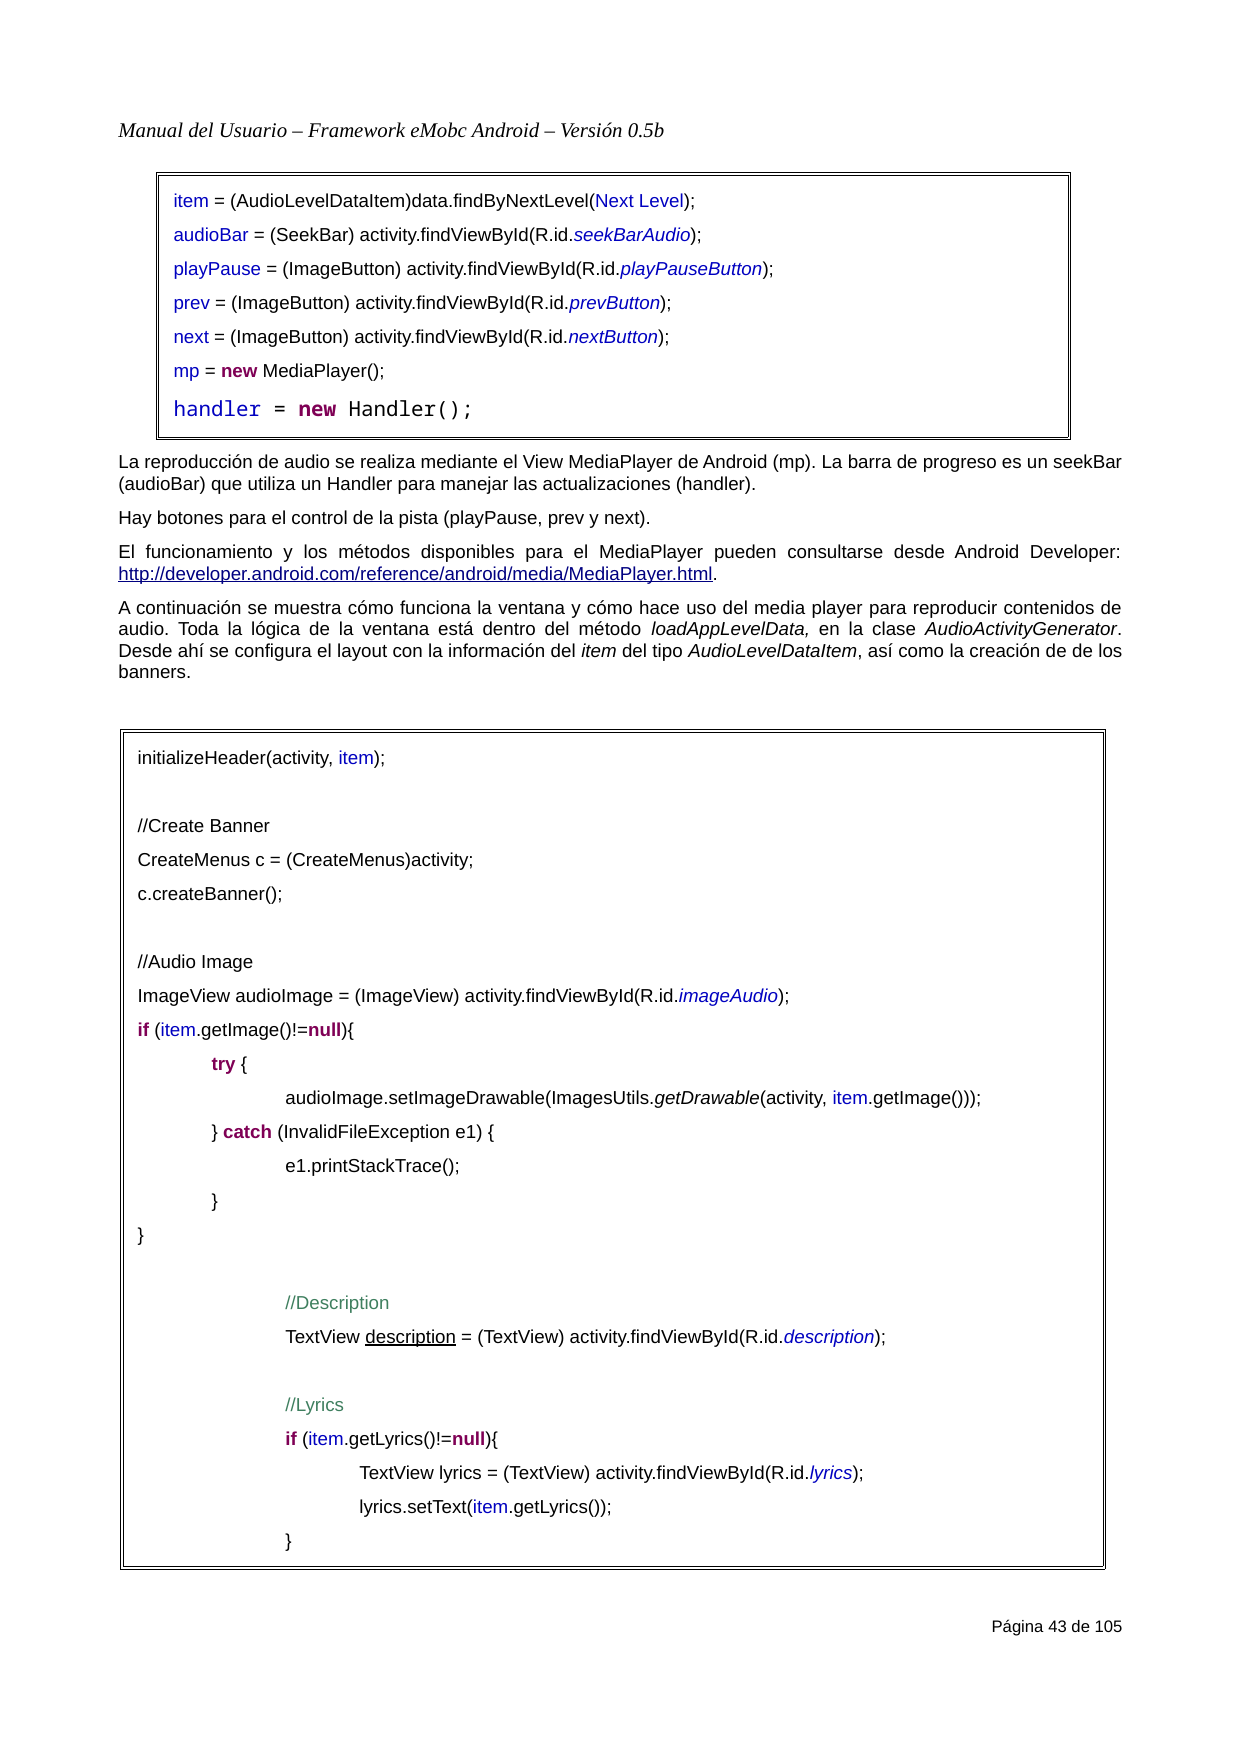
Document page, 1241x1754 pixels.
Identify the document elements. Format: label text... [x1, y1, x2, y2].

text mp = new MediaPlayer(); [173, 360, 1053, 381]
text item = (AudioLevelDataItem)data.findByNextLevel(Next Level); [173, 189, 1053, 211]
text } [137, 1189, 1088, 1211]
text e1.printStackTrace(); [137, 1155, 1088, 1177]
text CreateMenus c = (CreateMenus)activity; [137, 849, 1088, 870]
text //Create Banner [137, 815, 1088, 836]
text Hay botones para el control de la pista (playPause, prev y next). [118, 507, 1122, 528]
text if (item.getLyrics()!=null){ [137, 1428, 1088, 1449]
text lyrics.setText(item.getLyrics()); [137, 1496, 1088, 1517]
text prev = (ImageButton) activity.findViewById(R.id.prevButton); [173, 292, 1053, 313]
text //Description [137, 1292, 1088, 1313]
text } [137, 1530, 1088, 1552]
text handler = new Handler(); [173, 394, 1053, 422]
text audioBar = (SeekBar) activity.findViewById(R.id.seekBarAudio); [173, 224, 1053, 245]
text //Audio Image [137, 951, 1088, 972]
text } [137, 1223, 1088, 1245]
text TextView lyrics = (TextView) activity.findViewById(R.id.lyrics); [137, 1462, 1088, 1483]
text //Lyrics [137, 1394, 1088, 1415]
text playPause = (ImageButton) activity.findViewById(R.id.playPauseButton); [173, 258, 1053, 279]
text ImageView audioImage = (ImageView) activity.findViewById(R.id.imageAudio); [137, 985, 1088, 1007]
text } catch (InvalidFileException e1) { [137, 1121, 1088, 1143]
text El funcionamiento y los métodos disponibles para el MediaPlayer pueden consultarse desde Android Developer: http://developer.android.com/reference/android/media/MediaPlayer.html. [118, 541, 1122, 584]
text A continuación se muestra cómo funciona la ventana y cómo hace uso del media player para reproducir contenidos de audio. Toda la lógica de la ventana está dentro del método loadAppLevelData, en la clase AudioActivityGenerator. Desde ahí se configura el layout con la información del item del tipo AudioLevelDataItem, así como la creación de de los banners. [118, 597, 1122, 683]
text if (item.getImage()!=null){ [137, 1019, 1088, 1041]
text c.createBanner(); [137, 883, 1088, 904]
text TextView description = (TextView) activity.findViewById(R.id.description); [137, 1326, 1088, 1347]
text try { [137, 1053, 1088, 1075]
text audioImage.setImageDrawable(ImagesUtils.getDrawable(activity, item.getImage())); [137, 1087, 1088, 1109]
text next = (ImageButton) activity.findViewById(R.id.nextButton); [173, 326, 1053, 347]
text initializeHeader(activity, item); [137, 747, 1088, 768]
text La reproducción de audio se realiza mediante el View MediaPlayer de Android (mp). La barra de progreso es un seekBar (audioBar) que utiliza un Handler para manejar las actualizaciones (handler). [118, 172, 1122, 494]
